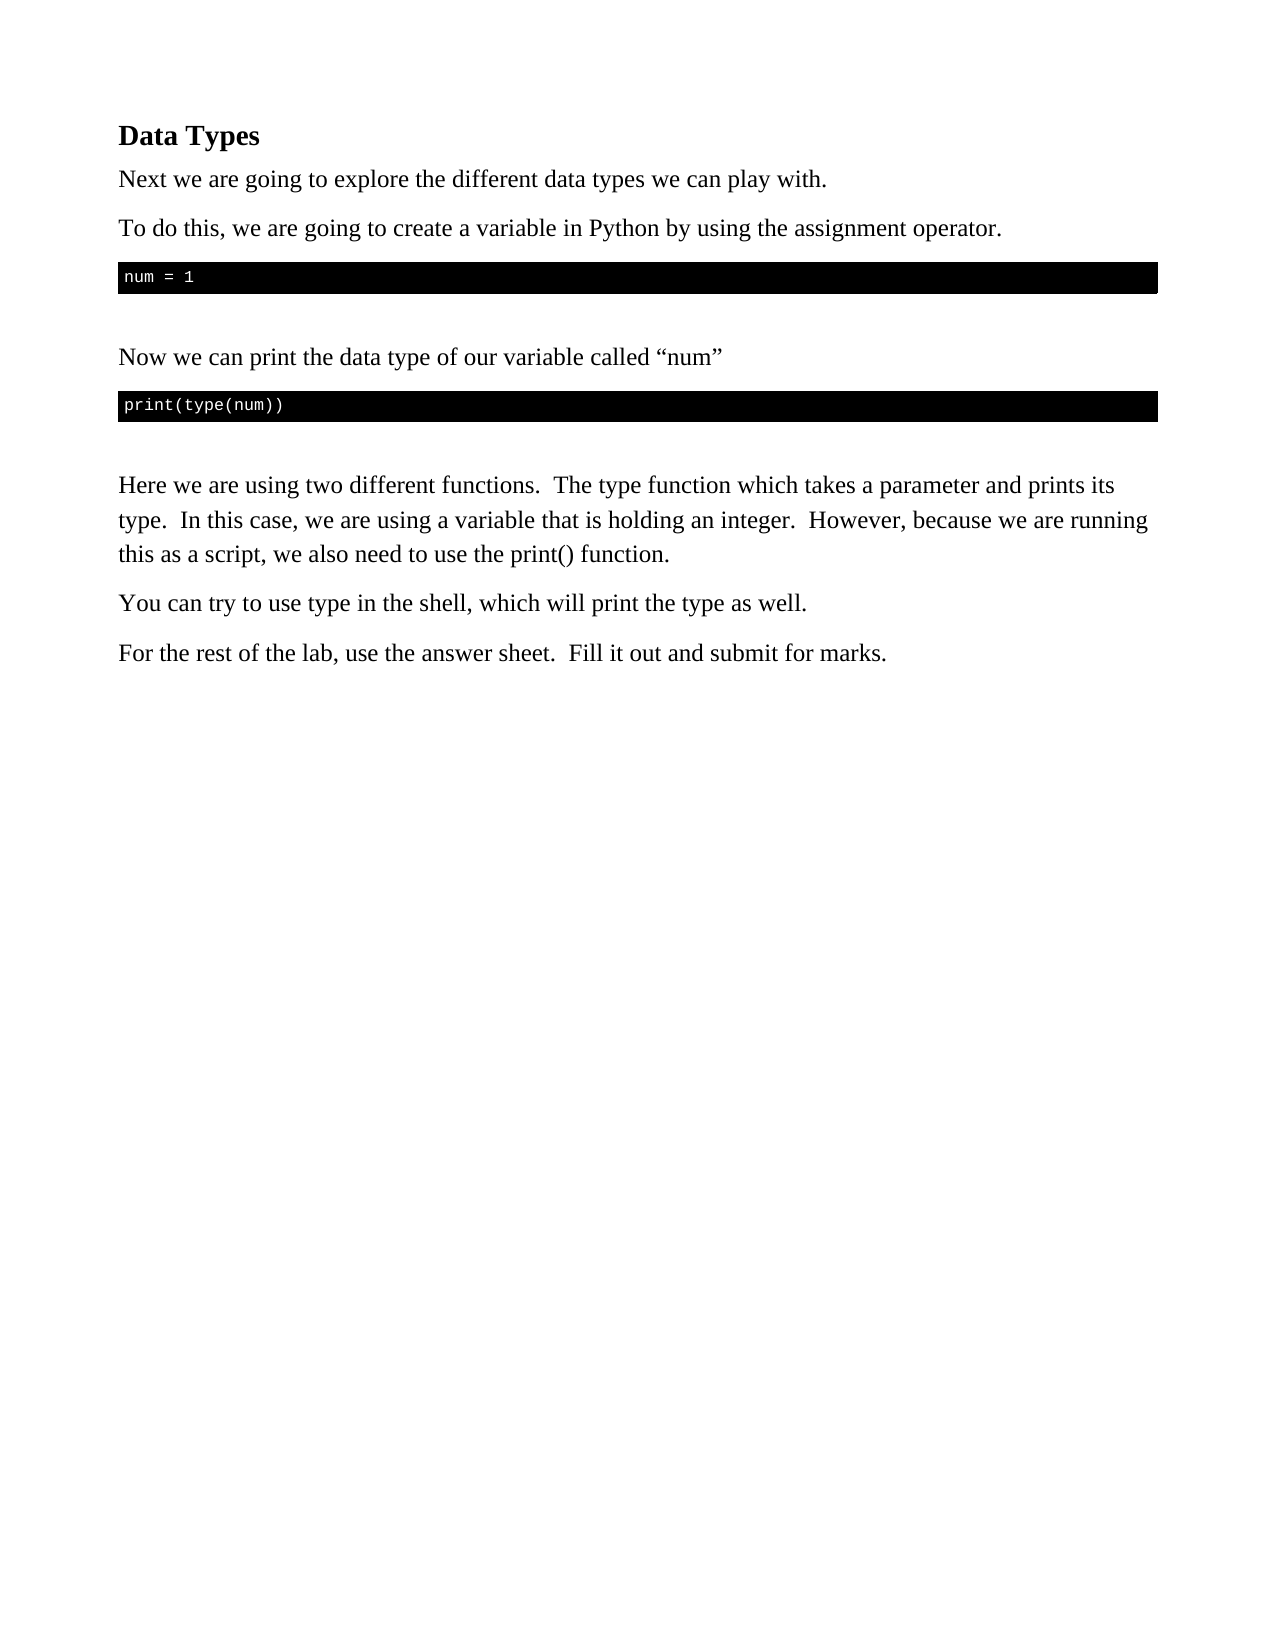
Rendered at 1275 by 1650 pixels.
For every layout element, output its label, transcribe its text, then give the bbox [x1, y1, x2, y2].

text Next we are going to explore the different data types we can play with. [118, 164, 1157, 193]
text You can try to use type in the shell, which will print the type as well. [118, 588, 1157, 617]
table_header num = 1 [119, 263, 1157, 293]
text For the rest of the lab, use the answer sheet. Fill it out and submit for marks. [118, 638, 1157, 666]
text Here we are using two different functions. The type function which takes a parameter and prints its type. In this case, we are using a variable that is holding an integer. However, because we are running this as a script, we also need to use the print() function. [118, 471, 1157, 568]
subtitle Data Types [118, 118, 1157, 152]
text To do this, we are going to create a variable in Python by using the assignment operator. [118, 213, 1157, 242]
text Now we can print the data type of our variable called “num” [118, 342, 1157, 371]
table_header print(type(num)) [119, 392, 1157, 421]
